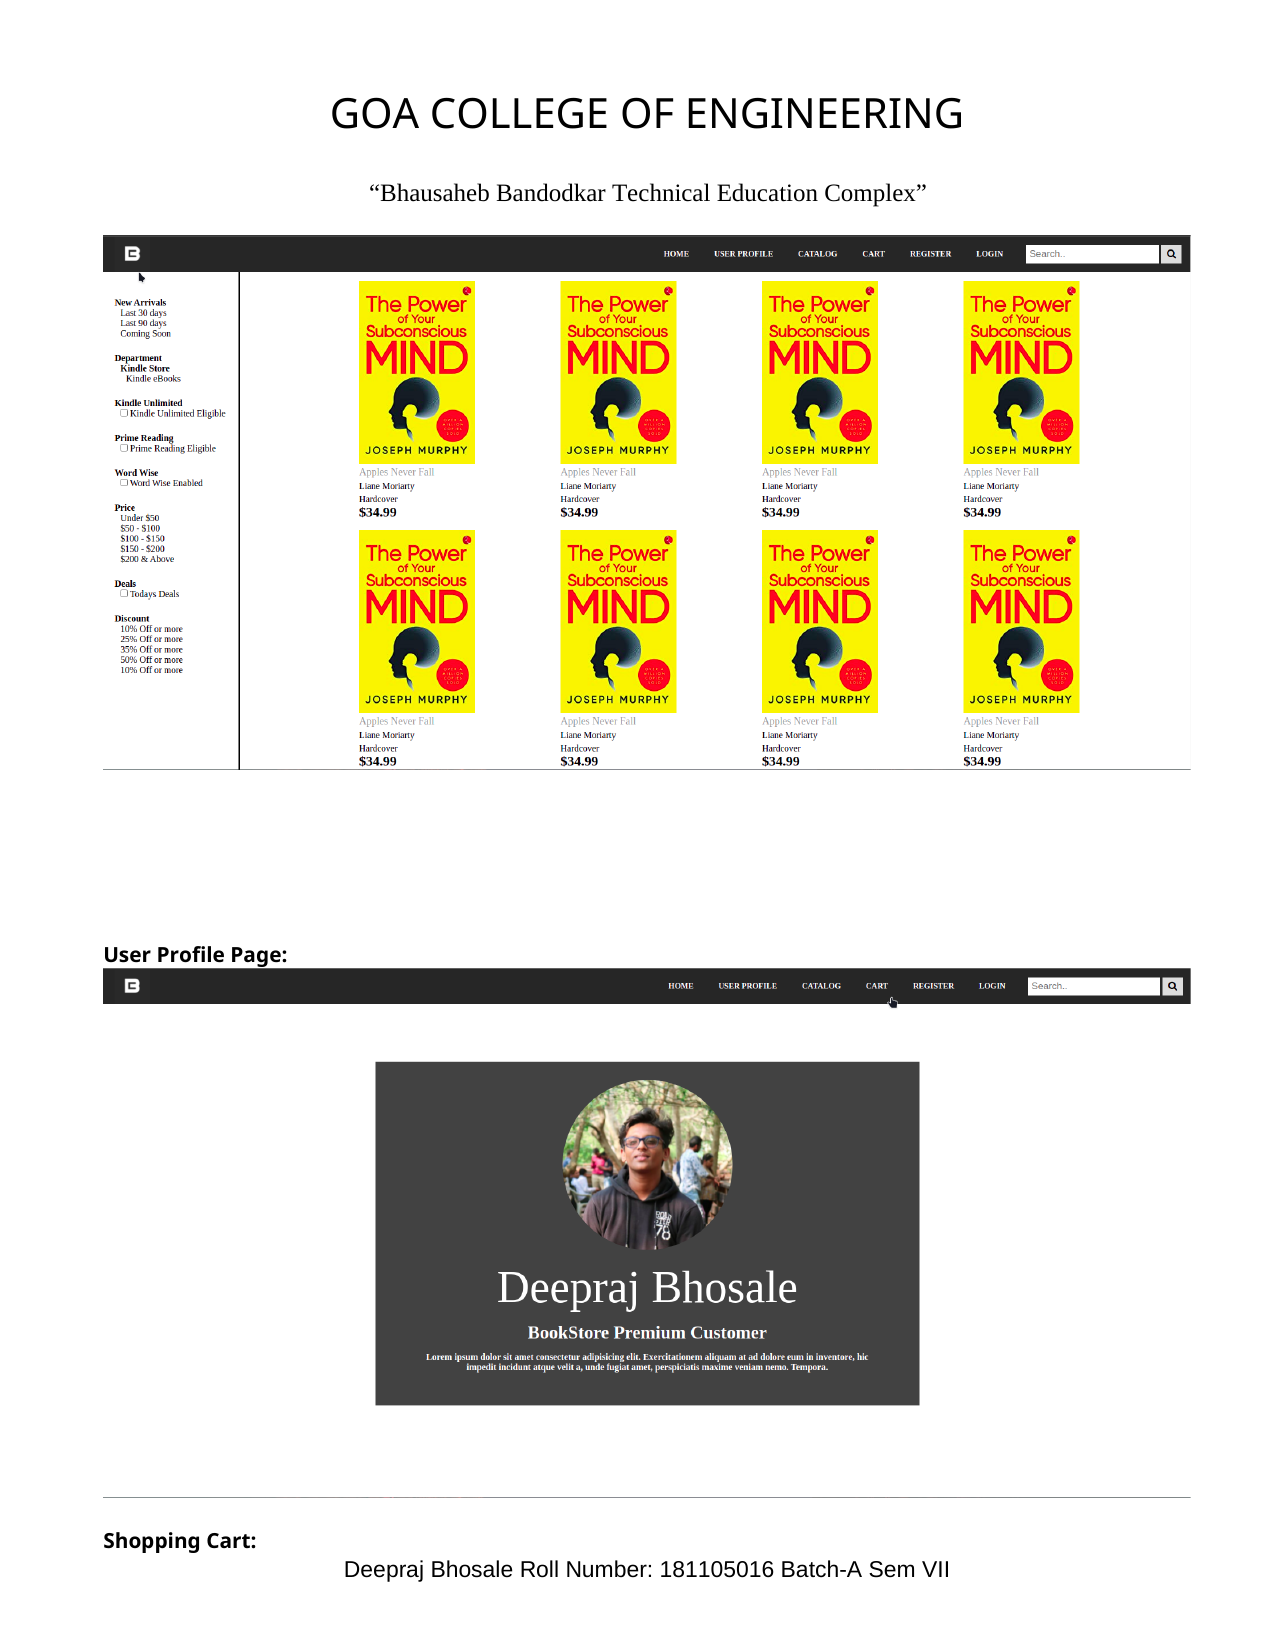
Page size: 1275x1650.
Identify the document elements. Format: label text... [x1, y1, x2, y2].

picture [103, 968, 1191, 1498]
text User Profile Page: [103, 940, 1191, 968]
text Shopping Cart: [103, 1526, 1191, 1555]
picture [103, 235, 1191, 770]
